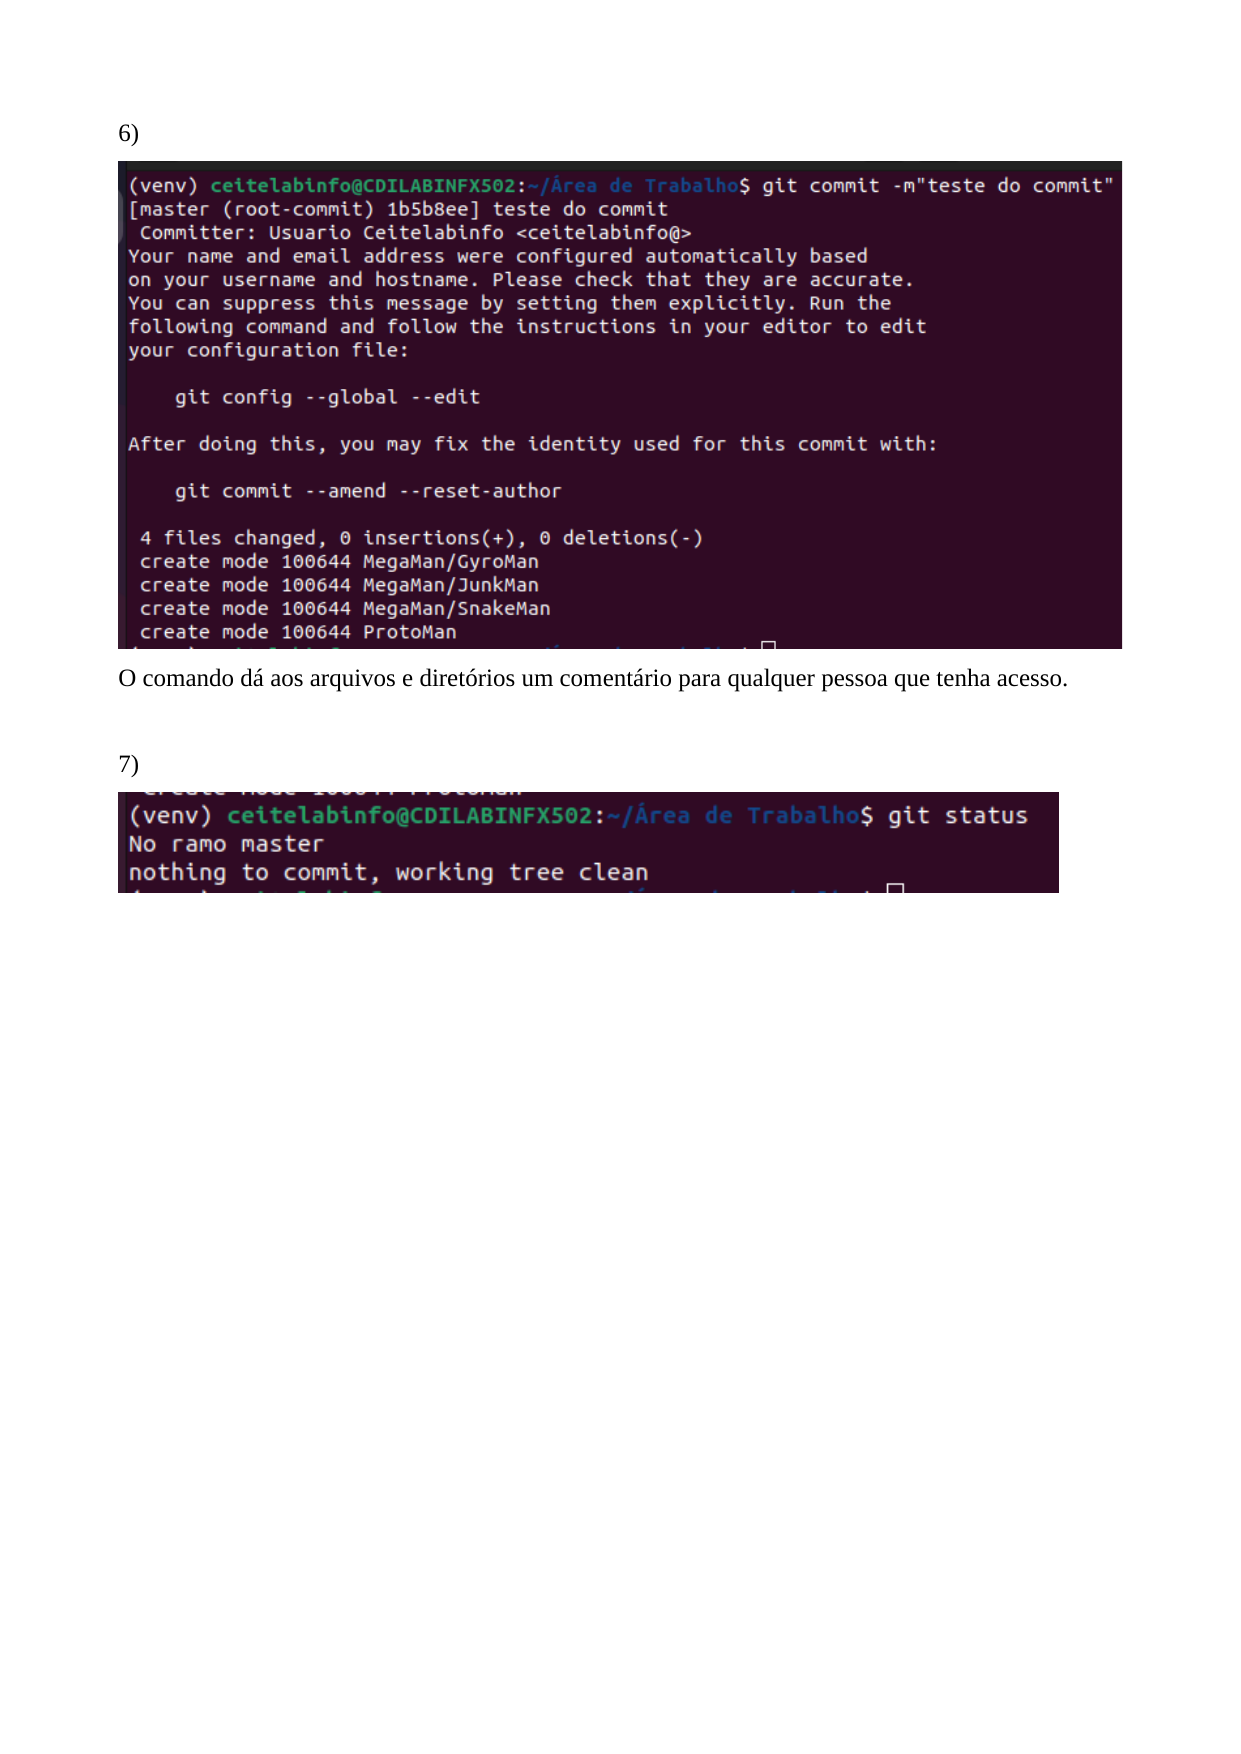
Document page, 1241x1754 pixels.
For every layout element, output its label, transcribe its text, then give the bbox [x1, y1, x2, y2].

text 7) [118, 749, 1122, 778]
text O comando dá aos arquivos e diretórios um comentário para qualquer pessoa que tenha acesso. [118, 663, 1122, 692]
text 6) [118, 118, 1122, 147]
picture [118, 792, 1059, 893]
picture [118, 161, 1123, 649]
